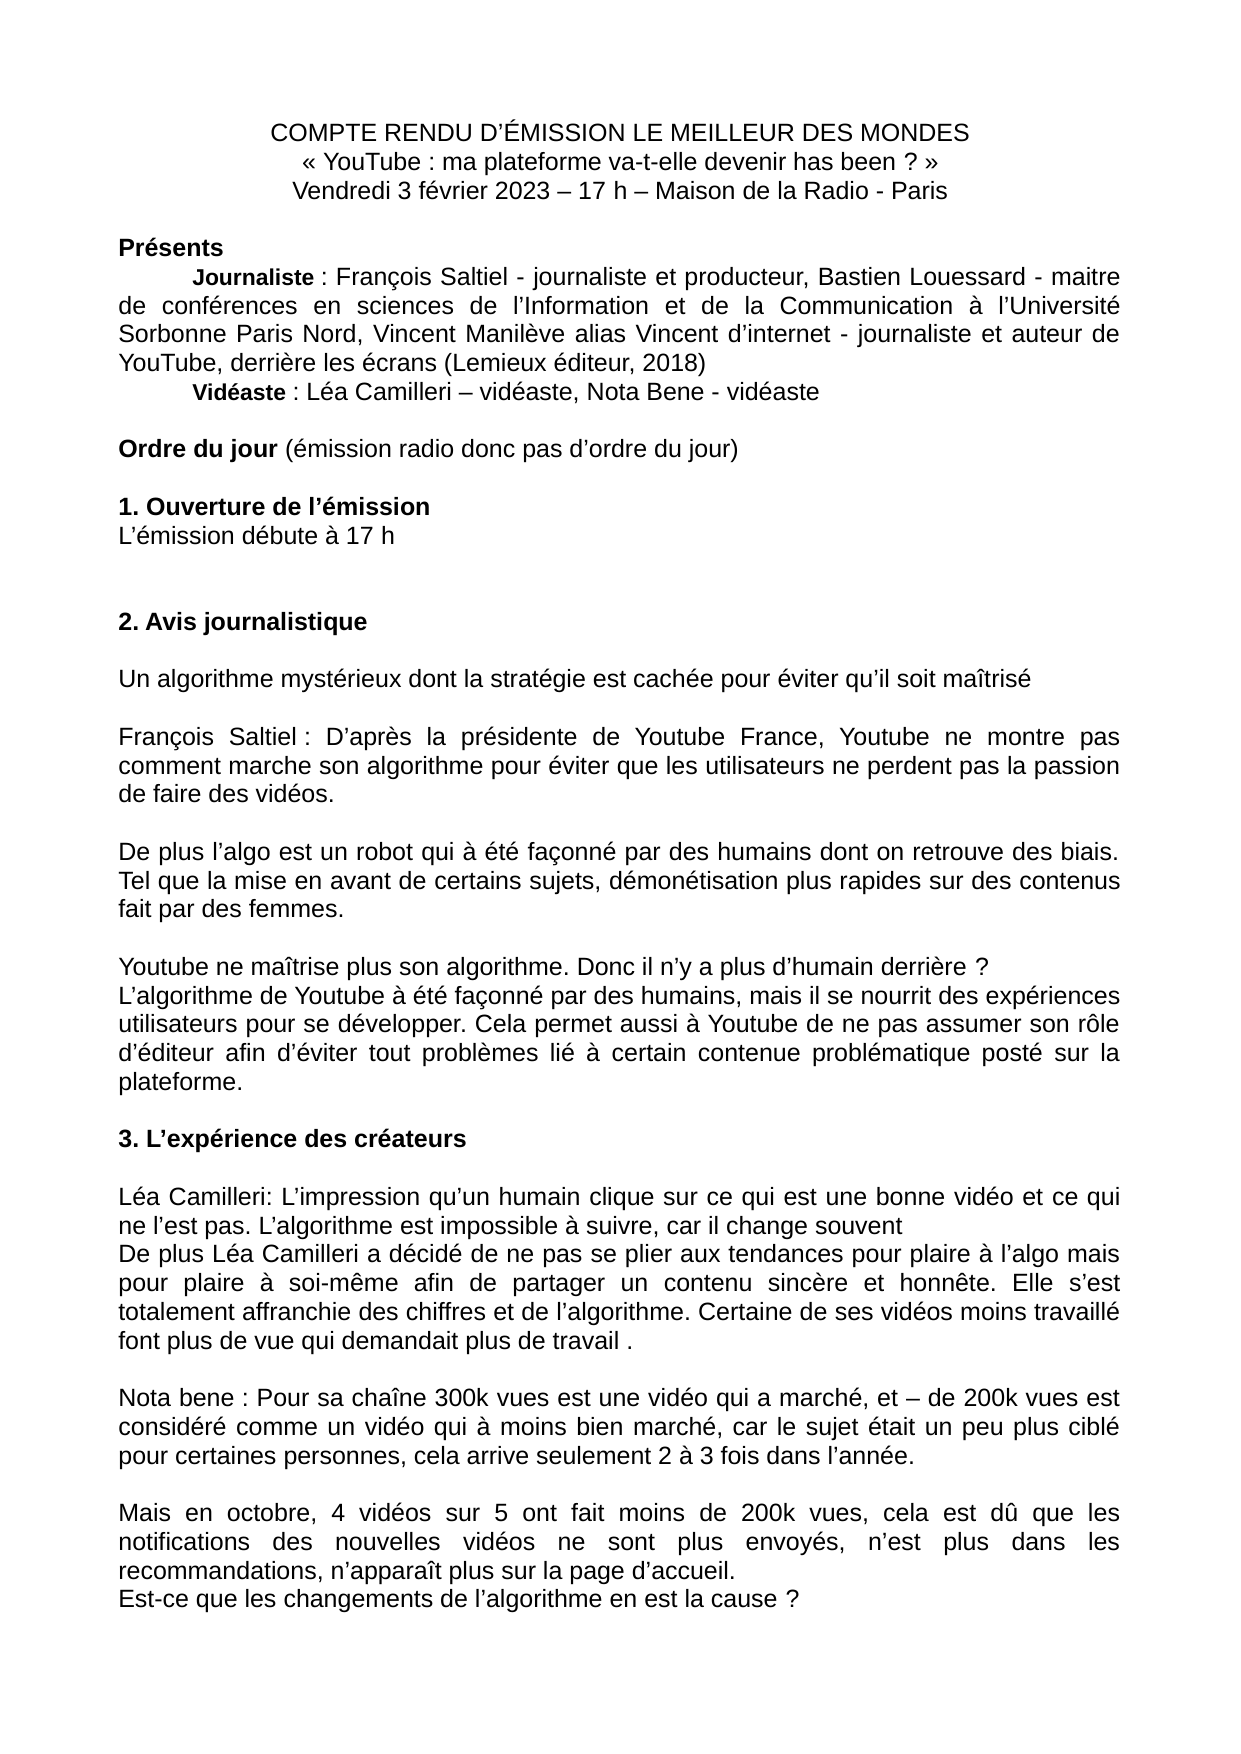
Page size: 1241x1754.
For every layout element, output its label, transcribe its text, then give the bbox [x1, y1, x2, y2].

text Est-ce que les changements de l’algorithme en est la cause ? [118, 1584, 1122, 1613]
text L’émission débute à 17 h [118, 521, 1122, 549]
text COMPTE RENDU D’ÉMISSION LE MEILLEUR DES MONDES [118, 118, 1122, 147]
text François Saltiel : D’après la présidente de Youtube France, Youtube ne montre pas comment marche son algorithme pour éviter que les utilisateurs ne perdent pas la passion de faire des vidéos. [118, 722, 1122, 808]
text Présents [118, 233, 1122, 262]
text Nota bene : Pour sa chaîne 300k vues est une vidéo qui a marché, et – de 200k vues est considéré comme un vidéo qui à moins bien marché, car le sujet était un peu plus ciblé pour certaines personnes, cela arrive seulement 2 à 3 fois dans l’année. [118, 1383, 1122, 1469]
text Journaliste : François Saltiel - journaliste et producteur, Bastien Louessard - maitre de conférences en sciences de l’Information et de la Communication à l’Université Sorbonne Paris Nord, Vincent Manilève alias Vincent d’internet - journaliste et auteur de YouTube, derrière les écrans (Lemieux éditeur, 2018) [118, 262, 1122, 377]
text « YouTube : ma plateforme va-t-elle devenir has been ? » [118, 147, 1122, 176]
text Léa Camilleri: L’impression qu’un humain clique sur ce qui est une bonne vidéo et ce qui ne l’est pas. L’algorithme est impossible à suivre, car il change souvent [118, 1182, 1122, 1239]
text Vendredi 3 février 2023 – 17 h – Maison de la Radio - Paris [118, 176, 1122, 204]
text Un algorithme mystérieux dont la stratégie est cachée pour éviter qu’il soit maîtrisé [118, 664, 1122, 693]
text Ordre du jour (émission radio donc pas d’ordre du jour) [118, 434, 1122, 463]
text Youtube ne maîtrise plus son algorithme. Donc il n’y a plus d’humain derrière ? [118, 952, 1122, 981]
text De plus l’algo est un robot qui à été façonné par des humains dont on retrouve des biais. Tel que la mise en avant de certains sujets, démonétisation plus rapides sur des contenus fait par des femmes. [118, 837, 1122, 923]
text L’algorithme de Youtube à été façonné par des humains, mais il se nourrit des expériences utilisateurs pour se développer. Cela permet aussi à Youtube de ne pas assumer son rôle d’éditeur afin d’éviter tout problèmes lié à certain contenue problématique posté sur la plateforme. [118, 981, 1122, 1096]
text 1. Ouverture de l’émission [118, 492, 1122, 521]
text 2. Avis journalistique [118, 607, 1122, 636]
text 3. L’expérience des créateurs [118, 1124, 1122, 1153]
text Mais en octobre, 4 vidéos sur 5 ont fait moins de 200k vues, cela est dû que les notifications des nouvelles vidéos ne sont plus envoyés, n’est plus dans les recommandations, n’apparaît plus sur la page d’accueil. [118, 1498, 1122, 1584]
text Vidéaste : Léa Camilleri – vidéaste, Nota Bene - vidéaste [118, 377, 1122, 406]
text De plus Léa Camilleri a décidé de ne pas se plier aux tendances pour plaire à l’algo mais pour plaire à soi-même afin de partager un contenu sincère et honnête. Elle s’est totalement affranchie des chiffres et de l’algorithme. Certaine de ses vidéos moins travaillé font plus de vue qui demandait plus de travail . [118, 1239, 1122, 1354]
